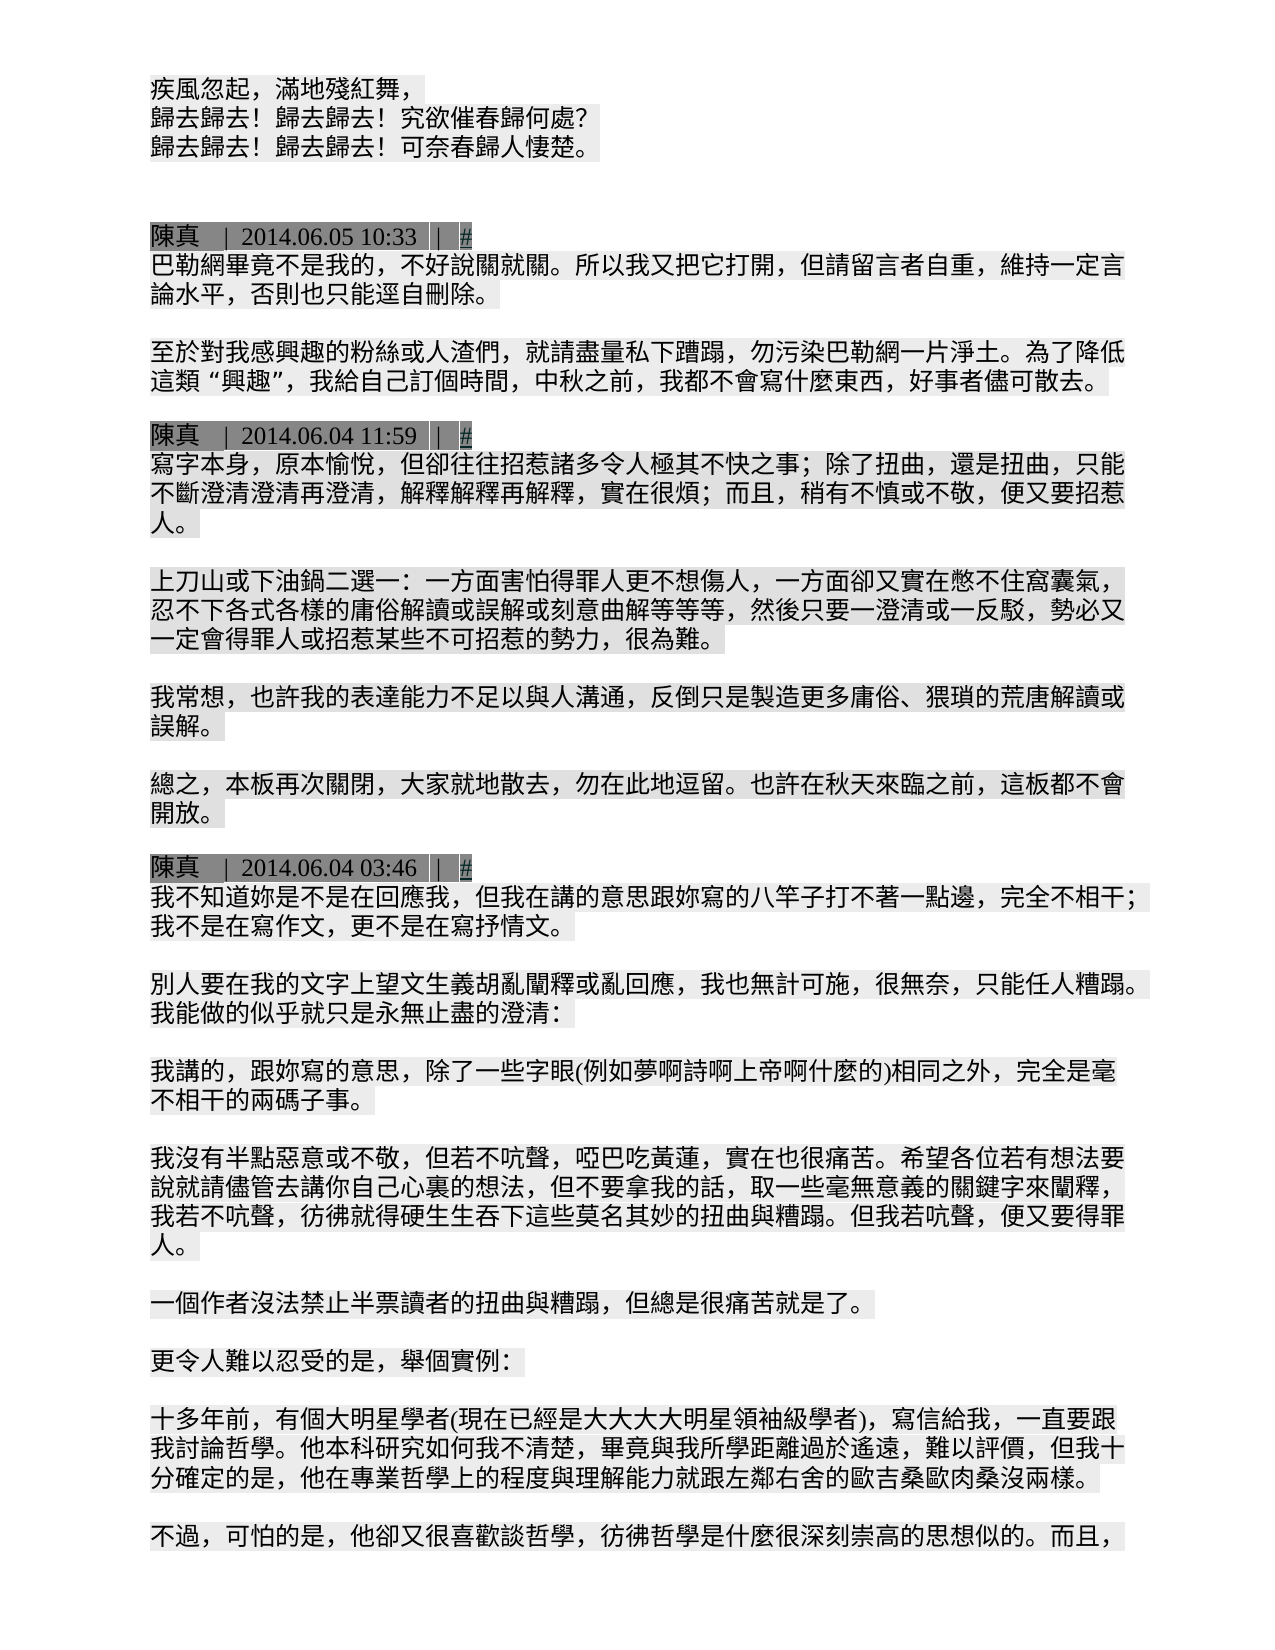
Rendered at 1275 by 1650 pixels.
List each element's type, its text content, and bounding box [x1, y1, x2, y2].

text 陳真 | 2014.06.04 03:46 | # [150, 853, 1125, 883]
text 巴勒網畢竟不是我的，不好說關就關。所以我又把它打開，但請留言者自重，維持一定言論水平，否則也只能逕自刪除。 至於對我感興趣的粉絲或人渣們，就請盡量私下蹧蹋，勿污染巴勒網一片淨土。為了降低這類 “興趣”，我給自己訂個時間，中秋之前，我都不會寫什麼東西，好事者儘可散去。 [150, 251, 1125, 396]
text 寫字本身，原本愉悅，但卻往往招惹諸多令人極其不快之事；除了扭曲，還是扭曲，只能不斷澄清澄清再澄清，解釋解釋再解釋，實在很煩；而且，稍有不慎或不敬，便又要招惹人。 上刀山或下油鍋二選一：一方面害怕得罪人更不想傷人，一方面卻又實在憋不住窩囊氣，忍不下各式各樣的庸俗解讀或誤解或刻意曲解等等等，然後只要一澄清或一反駁，勢必又一定會得罪人或招惹某些不可招惹的勢力，很為難。 我常想，也許我的表達能力不足以與人溝通，反倒只是製造更多庸俗、猥瑣的荒唐解讀或誤解。 總之，本板再次關閉，大家就地散去，勿在此地逗留。也許在秋天來臨之前，這板都不會開放。 [150, 451, 1125, 828]
text 陳真 | 2014.06.05 10:33 | # [150, 222, 1125, 251]
text 疾風忽起，滿地殘紅舞， 歸去歸去！歸去歸去！究欲催春歸何處？ 歸去歸去！歸去歸去！可奈春歸人悽楚。 [150, 75, 1125, 162]
text 陳真 | 2014.06.04 11:59 | # [150, 421, 1125, 451]
text 我不知道妳是不是在回應我，但我在講的意思跟妳寫的八竿子打不著一點邊，完全不相干；我不是在寫作文，更不是在寫抒情文。 別人要在我的文字上望文生義胡亂闡釋或亂回應，我也無計可施，很無奈，只能任人糟蹋。我能做的似乎就只是永無止盡的澄清： 我講的，跟妳寫的意思，除了一些字眼(例如夢啊詩啊上帝啊什麼的)相同之外，完全是毫不相干的兩碼子事。 我沒有半點惡意或不敬，但若不吭聲，啞巴吃黃蓮，實在也很痛苦。希望各位若有想法要說就請儘管去講你自己心裏的想法，但不要拿我的話，取一些毫無意義的關鍵字來闡釋，我若不吭聲，彷彿就得硬生生吞下這些莫名其妙的扭曲與糟蹋。但我若吭聲，便又要得罪人。 一個作者沒法禁止半票讀者的扭曲與糟蹋，但總是很痛苦就是了。 更令人難以忍受的是，舉個實例： 十多年前，有個大明星學者(現在已經是大大大大明星領袖級學者)，寫信給我，一直要跟我討論哲學。他本科研究如何我不清楚，畢竟與我所學距離過於遙遠，難以評價，但我十分確定的是，他在專業哲學上的程度與理解能力就跟左鄰右舍的歐吉桑歐肉桑沒兩樣。 不過，可怕的是，他卻又很喜歡談哲學，彷彿哲學是什麼很深刻崇高的思想似的。而且，因為他是大大大明星學者，政學關係良好，掌握許多教育資源，愛開什麼課就開什麼課，哪怕他對他所開的課一無所知，照樣瞎掰。重點是，他不但完全沒有自覺，而且自我滿意非常高，講得彷彿他就是個偉大哲學家似的。 我不喜歡當面給人難堪，但經過無數次的忍耐之後，我決定委婉跟他說，他的所謂哲學，就跟中小學生寫作文沒兩樣。我還說，他如果真的對哲學有興趣，就該做基本功，就好像學習一套外語你總得先把字母學會吧。 他聽了自然是很不悅，但因為他是大大大學者，而我當時僅是一個初入哲學大門的研究生，所以他仍繼續堅持講他那些很幼稚可笑的所謂哲學研究。我既說了我該說的心裏話，對方既然也沒有絲毫悔改之意，我便也只能繼續忍耐。 但有一天，實在忍不住。事情是這樣。他問我一個有關維根斯坦的問題，我詳細回答了他。這些回答，雖然不敢說是天下唯一，不敢申請專利，但我想，天底下不可能有第二個人會跟我有同樣的想法了，簡單說就是這些想法純粹是我的原創，就好像天底下不可能有人會跟你作出一首極其類似的曲子一樣。 我看他是完全聽不懂我所講的那些有關維根斯坦的想法，這很正常，畢竟他是哲學門外漢，更不用說維根斯坦的哲學事關邏輯，極為抽象，外行人根本就只能鴨子聽雷。 但沒想到，他聽了我的回答之後，讚不絕口，不是讚我，而是讚嘆這些想法如此高深美妙，並且加了一句話說這就是他長年以來對維根斯坦的理解與研究。 但是，這些想法明明就是我正在教你的不是嗎？天底下不可能會有第二個人會跟我有同樣闡釋維根斯坦的方式了，怎麼連這樣你也能馬上當場瞎掰成是你的固有思想？ 人的虛榮和做作做假總該有個盡頭，怎麼連人家剛剛教你的一種純粹原創的東西，你也能馬上收編己有，說成是你長年以來不斷思索、魂縈夢牽揮之不去的思想。 在那之後，我決定判這個人精神上的 "死刑"，沒有救了。 當然，現實上人家可不是死刑，而且大紅大紫簡直就是萬人迷的思想家大學者、台灣之光呢？ 我對這些預料中事自然不意外。而且我還發現一個定律，在這島上，凡是與我氣味嚴重相左甚至敵對者有福了，他們將來肯定會很有前途；相反地，那些氣味與我相近者，往往不是死的死，逃的逃(布袋戲用語)，就是潦倒衰尾，浮沉濁世。 但這其實無妨。什麼樣的人，自然就會收割屬於他的果實。 [150, 883, 1125, 1551]
